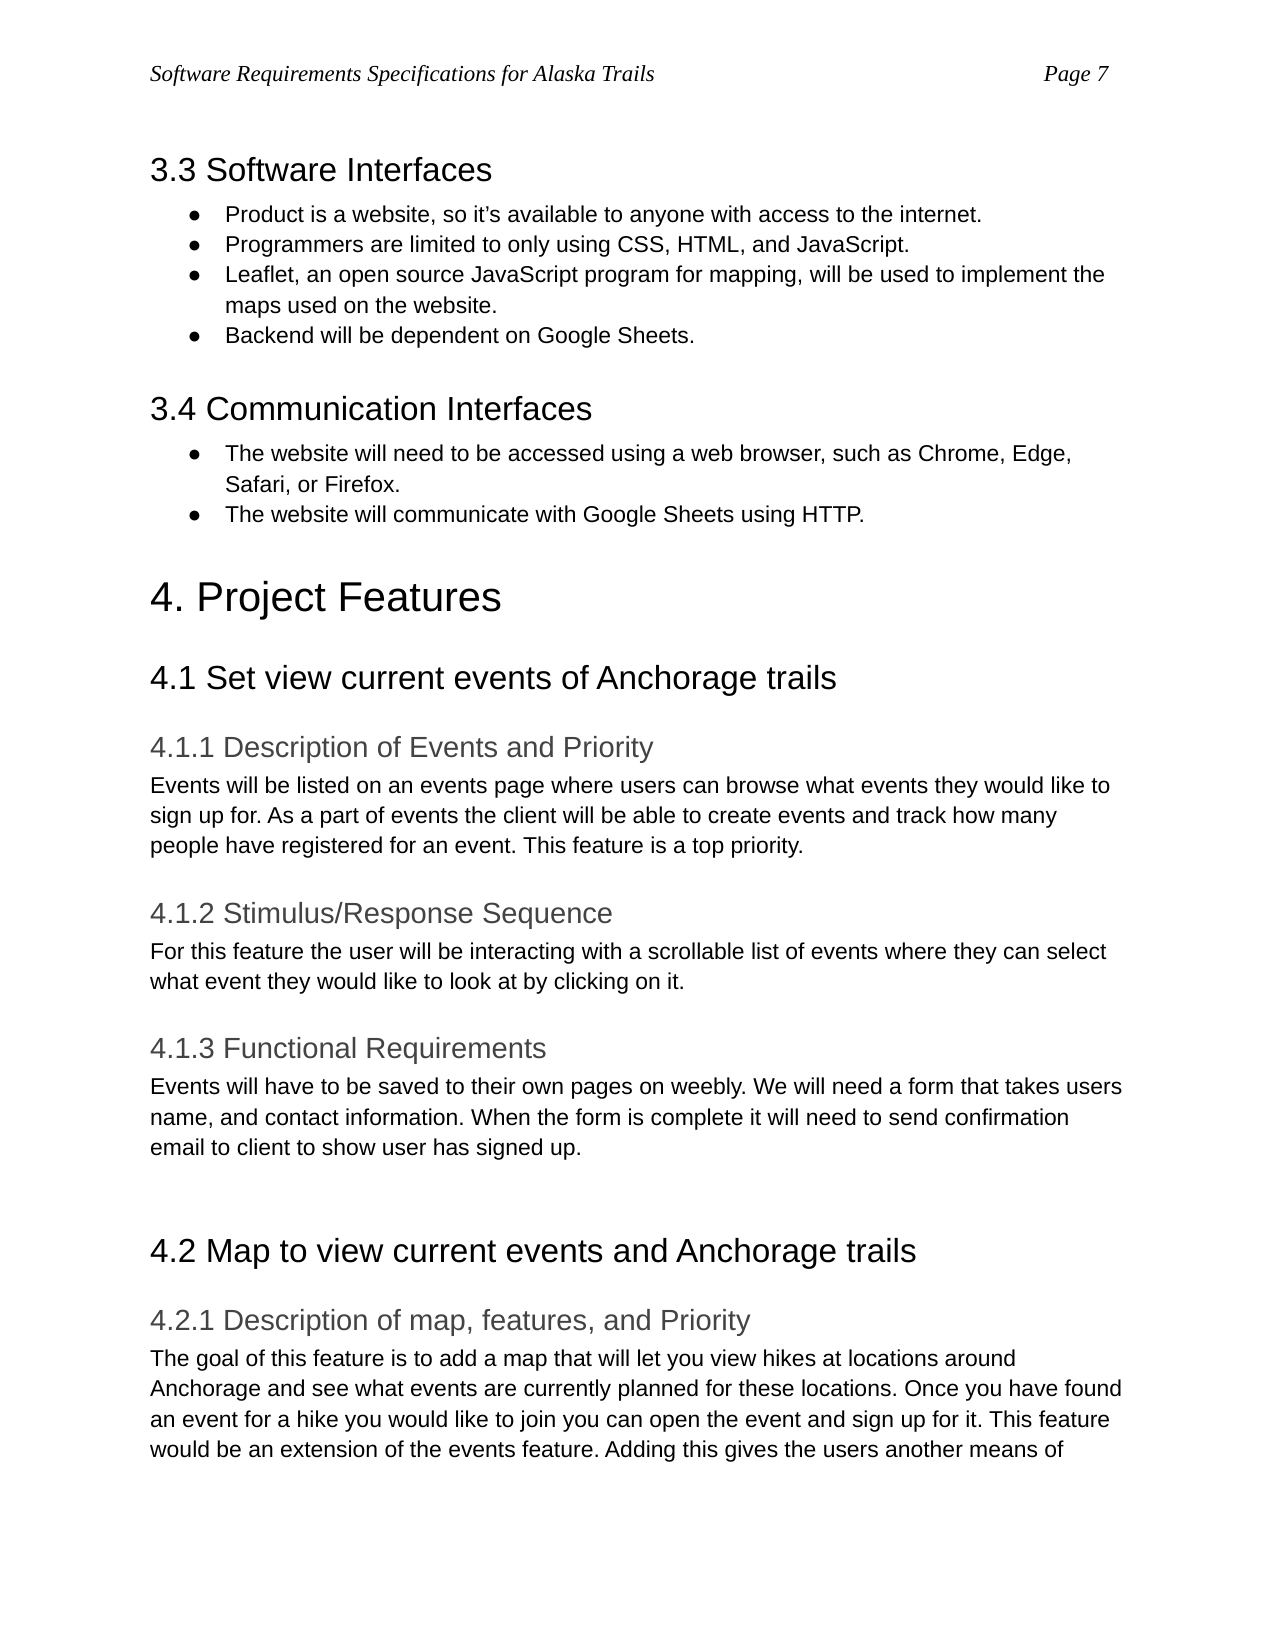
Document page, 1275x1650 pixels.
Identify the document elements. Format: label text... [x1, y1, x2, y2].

text Events will be listed on an events page where users can browse what events they would like to sign up for. As a part of events the client will be able to create events and track how many people have registered for an event. This feature is a top priority. [150, 772, 1125, 858]
subtitle 4.2 Map to view current events and Anchorage trails [150, 1232, 1125, 1270]
subtitle 3.4 Communication Interfaces [150, 389, 1125, 428]
subtitle 4.1.3 Functional Requirements [150, 1031, 1125, 1065]
subtitle 4.1.2 Stimulus/Response Sequence [150, 896, 1125, 929]
subtitle 3.3 Software Interfaces [150, 150, 1125, 188]
list Backend will be dependent on Google Sheets. [187, 322, 1125, 348]
list Programmers are limited to only using CSS, HTML, and JavaScript. [187, 231, 1125, 257]
list Leaflet, an open source JavaScript program for mapping, will be used to implement the maps used on the website. [187, 261, 1125, 318]
subtitle 4.2.1 Description of map, features, and Priority [150, 1303, 1125, 1337]
text For this feature the user will be interacting with a scrollable list of events where they can select what event they would like to look at by clicking on it. [150, 938, 1125, 994]
text The goal of this feature is to add a map that will let you view hikes at locations around Anchorage and see what events are currently planned for these locations. Once you have found an event for a hike you would like to join you can open the event and sign up for it. This feature would be an extension of the events feature. Adding this gives the users another means of [150, 1345, 1125, 1462]
text Events will have to be saved to their own pages on weebly. We will need a form that takes users name, and contact information. When the form is complete it will need to send confirmation email to client to show user has signed up. [150, 1073, 1125, 1160]
list The website will communicate with Google Sheets using HTTP. [187, 501, 1125, 527]
list The website will need to be accessed using a web browser, such as Chrome, Edge, Safari, or Firefox. [187, 440, 1125, 497]
list Product is a website, so it’s available to anyone with access to the internet. [187, 201, 1125, 227]
subtitle 4.1 Set view current events of Anchorage trails [150, 658, 1125, 697]
subtitle 4. Project Features [150, 573, 1125, 621]
subtitle 4.1.1 Description of Events and Priority [150, 730, 1125, 763]
